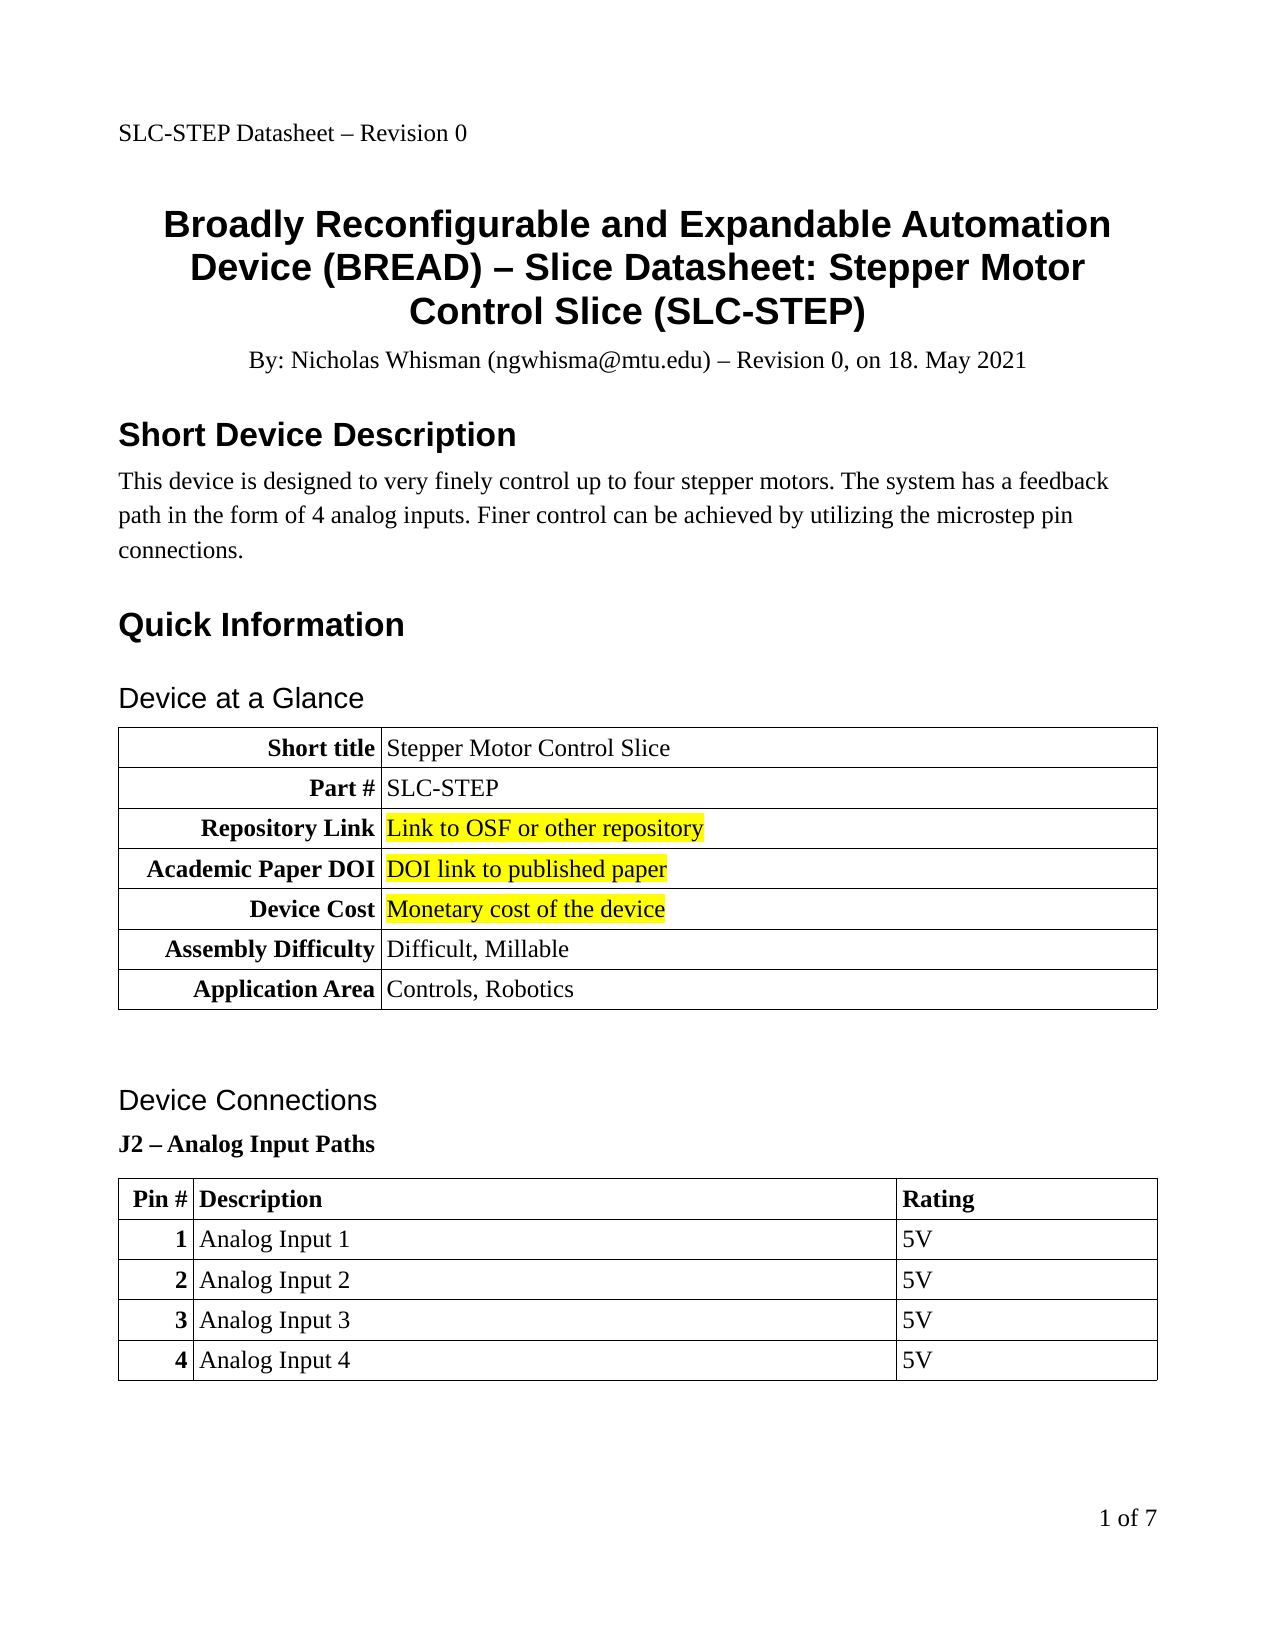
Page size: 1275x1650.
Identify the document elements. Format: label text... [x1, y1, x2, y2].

table_header Short title [119, 728, 381, 767]
table_cell Academic Paper DOI [119, 849, 381, 888]
table_cell Part # [119, 768, 381, 807]
table_cell 5V [897, 1341, 1157, 1380]
subtitle Quick Information [118, 605, 1157, 643]
table_cell 3 [119, 1300, 193, 1339]
text This device is designed to very finely control up to four stepper motors. The system has a feedback path in the form of 4 analog inputs. Finer control can be achieved by utilizing the microstep pin connections. [118, 466, 1157, 563]
table_cell Link to OSF or other repository [382, 809, 1157, 848]
table_cell 4 [119, 1341, 193, 1380]
table_cell Application Area [119, 970, 381, 1009]
table_cell Analog Input 4 [194, 1341, 896, 1380]
table_cell Controls, Robotics [382, 970, 1157, 1009]
table_cell 2 [119, 1260, 193, 1299]
table_cell 5V [897, 1220, 1157, 1259]
table_header Rating [897, 1179, 1157, 1219]
table_cell Analog Input 2 [194, 1260, 896, 1299]
table_cell Analog Input 1 [194, 1220, 896, 1259]
subtitle Short Device Description [118, 415, 1157, 453]
table_cell DOI link to published paper [382, 849, 1157, 888]
subtitle Device Connections [118, 1083, 1157, 1117]
text J2 – Analog Input Paths [118, 1129, 1157, 1158]
subtitle Device at a Glance [118, 681, 1157, 714]
table_cell 5V [897, 1300, 1157, 1339]
table_header Pin # [119, 1179, 193, 1219]
subtitle Broadly Reconfigurable and Expandable Automation Device (BREAD) – Slice Datasheet: Stepper Motor Control Slice (SLC-STEP) [118, 201, 1157, 332]
table_cell 1 [119, 1220, 193, 1259]
table_header Description [194, 1179, 896, 1219]
table_header Stepper Motor Control Slice [382, 728, 1157, 767]
table_cell SLC-STEP [382, 768, 1157, 807]
table_cell Device Cost [119, 889, 381, 928]
table_cell 5V [897, 1260, 1157, 1299]
table_cell Analog Input 3 [194, 1300, 896, 1339]
table_cell Repository Link [119, 809, 381, 848]
table_cell Assembly Difficulty [119, 930, 381, 969]
table_cell Monetary cost of the device [382, 889, 1157, 928]
text By: Nicholas Whisman (ngwhisma@mtu.edu) – Revision 0, on 18. May 2021 [118, 345, 1157, 373]
table_cell Difficult, Millable [382, 930, 1157, 969]
